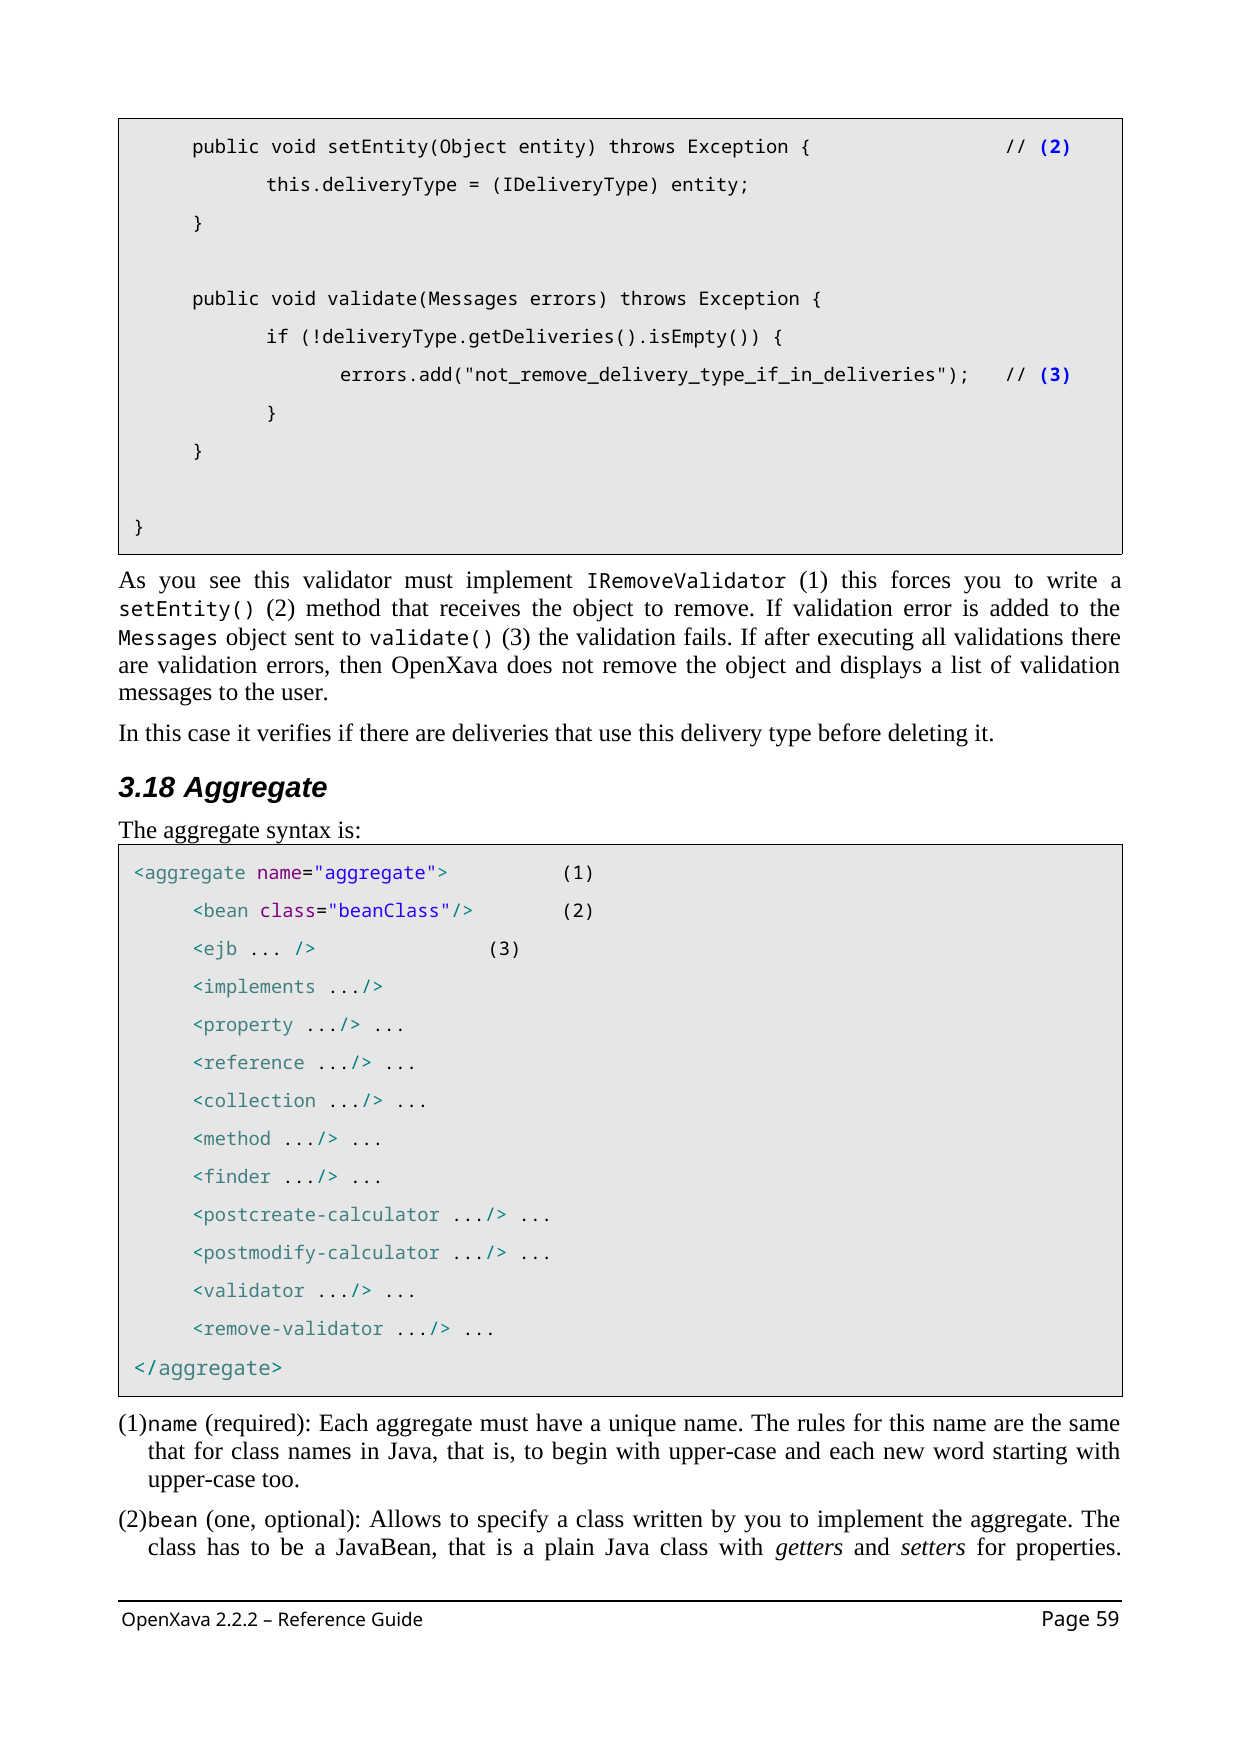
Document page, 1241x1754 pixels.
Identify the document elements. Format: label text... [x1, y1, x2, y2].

text <finder .../> ... [119, 1148, 1122, 1187]
text public void setEntity(Object entity) throws Exception { // (2) [119, 119, 1122, 156]
text } [119, 498, 1122, 554]
text <method .../> ... [119, 1111, 1122, 1148]
list name (required): Each aggregate must have a unique name. The rules for this name are the same that for class names in Java, that is, to begin with upper-case and each new word starting with upper-case too. [118, 1409, 1122, 1493]
text this.deliveryType = (IDeliveryType) entity; [119, 156, 1122, 194]
text <bean class="beanClass"/> (2) [119, 882, 1122, 920]
text <implements .../> [119, 958, 1122, 996]
text </aggregate> [119, 1339, 1122, 1396]
text <remove-validator .../> ... [119, 1301, 1122, 1339]
text As you see this validator must implement IRemoveValidator (1) this forces you to write a setEntity() (2) method that receives the object to remove. If validation error is added to the Messages object sent to validate() (3) the validation fails. If after executing all validations there are validation errors, then OpenXava does not remove the object and displays a list of validation messages to the user. [118, 566, 1122, 706]
subtitle Aggregate [118, 771, 1122, 804]
text <validator .../> ... [119, 1263, 1122, 1301]
text <property .../> ... [119, 996, 1122, 1034]
text <ejb ... /> (3) [119, 920, 1122, 958]
text <postcreate-calculator .../> ... [119, 1187, 1122, 1224]
text } [119, 194, 1122, 232]
text In this case it verifies if there are deliveries that use this delivery type before deleting it. [118, 719, 1122, 746]
text <collection .../> ... [119, 1072, 1122, 1111]
text errors.add("not_remove_delivery_type_if_in_deliveries"); // (3) [119, 346, 1122, 384]
text The aggregate syntax is: [118, 817, 1122, 844]
text <postmodify-calculator .../> ... [119, 1224, 1122, 1263]
list bean (one, optional): Allows to specify a class written by you to implement the aggregate. The class has to be a JavaBean, that is a plain Java class with getters and setters for properties. [118, 1505, 1122, 1561]
text <reference .../> ... [119, 1034, 1122, 1072]
text } [119, 384, 1122, 422]
text <aggregate name="aggregate"> (1) [119, 845, 1122, 882]
text public void validate(Messages errors) throws Exception { [119, 270, 1122, 308]
text } [119, 422, 1122, 460]
text if (!deliveryType.getDeliveries().isEmpty()) { [119, 308, 1122, 346]
